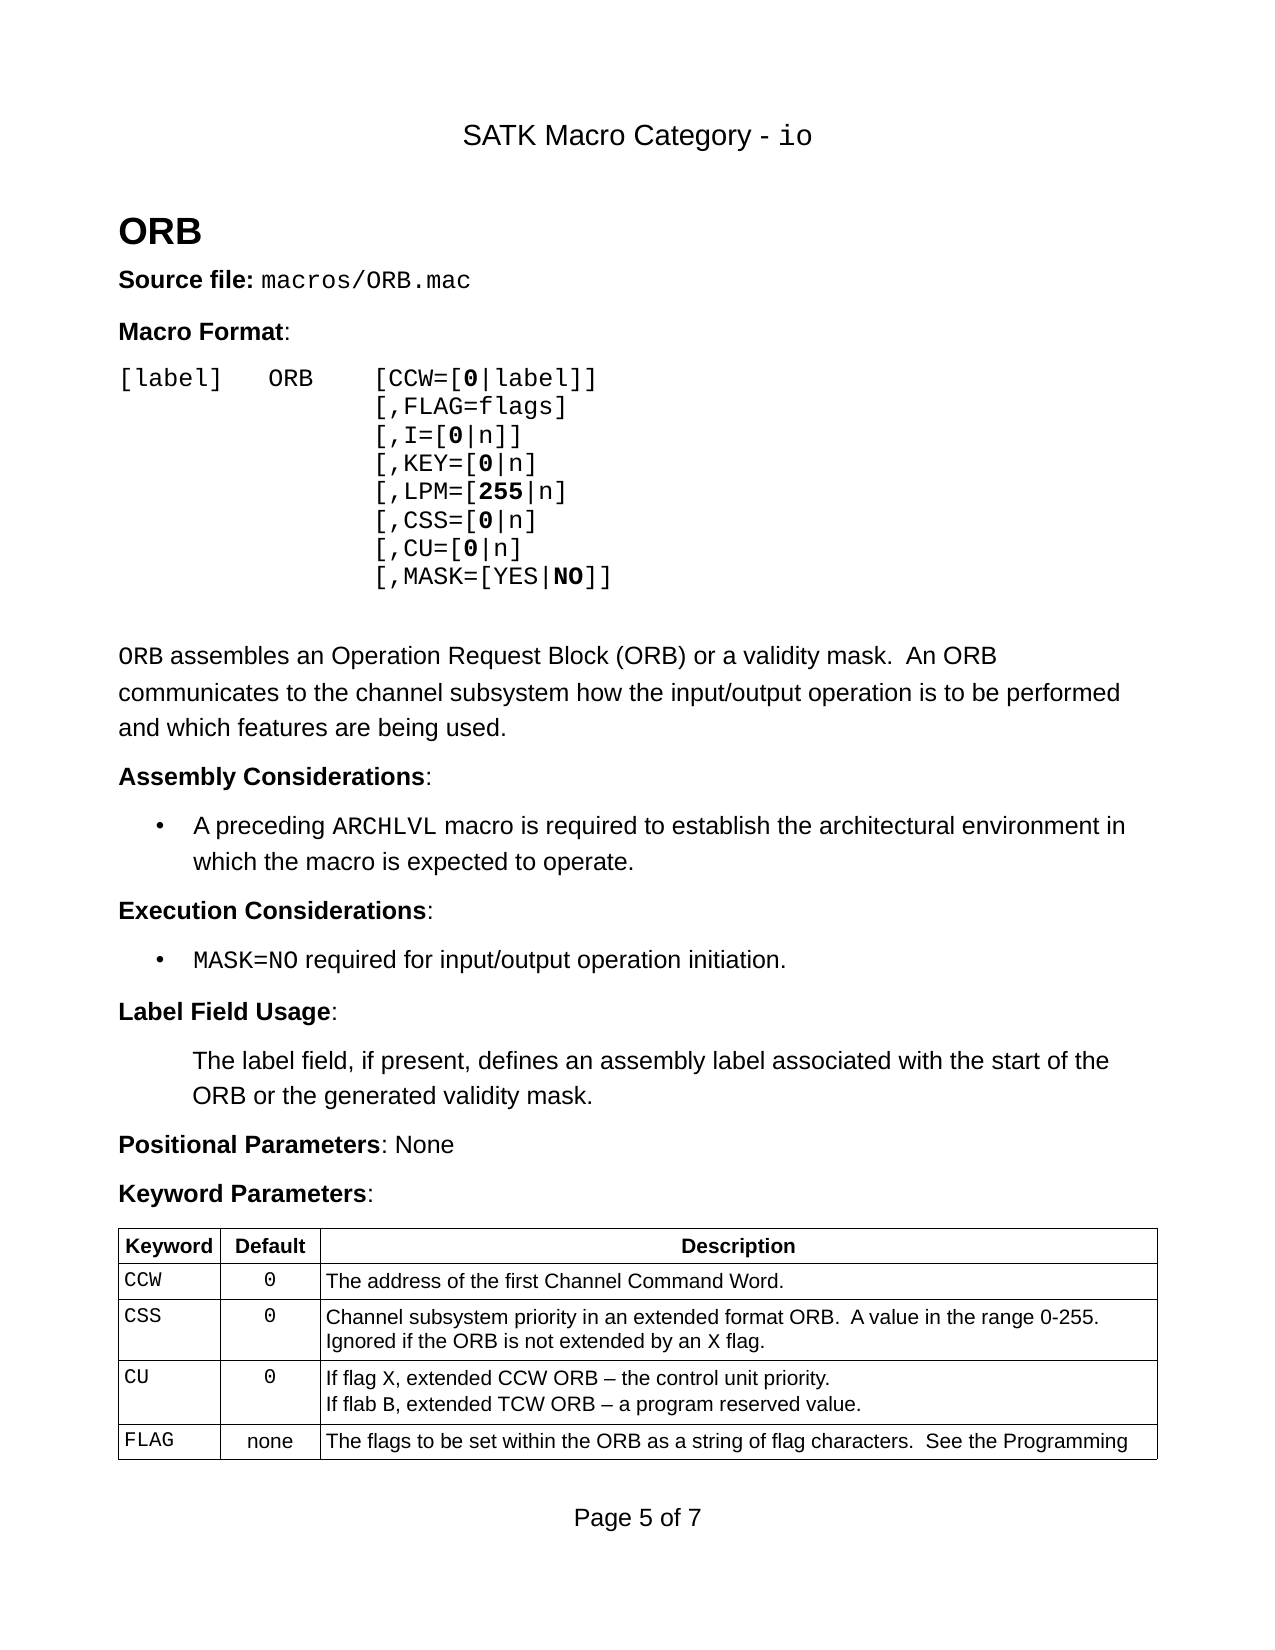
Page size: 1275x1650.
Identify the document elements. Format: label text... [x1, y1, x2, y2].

table_cell CU [119, 1361, 220, 1423]
text Positional Parameters: None [118, 1130, 1157, 1158]
text [,CU=[0|n] [118, 536, 1157, 564]
text Macro Format: [118, 317, 1157, 345]
text [,KEY=[0|n] [118, 451, 1157, 479]
text [,LPM=[255|n] [118, 479, 1157, 507]
text Assembly Considerations: [118, 762, 1157, 790]
table_cell FLAG [119, 1425, 220, 1459]
table_cell none [221, 1425, 320, 1459]
subtitle ORB [118, 209, 1157, 252]
text [,FLAG=flags] [118, 394, 1157, 422]
table_cell Channel subsystem priority in an extended format ORB. A value in the range 0-255. Ignored if the ORB is not extended by an X flag. [321, 1300, 1157, 1360]
text ORB assembles an Operation Request Block (ORB) or a validity mask. An ORB communicates to the channel subsystem how the input/output operation is to be performed and which features are being used. [118, 641, 1157, 741]
list A preceding ARCHLVL macro is required to establish the architectural environment in which the macro is expected to operate. [156, 811, 1157, 876]
text The label field, if present, defines an assembly label associated with the start of the ORB or the generated validity mask. [192, 1046, 1157, 1109]
text Keyword Parameters: [118, 1179, 1157, 1207]
table_header Keyword [119, 1229, 220, 1263]
text [,MASK=[YES|NO]] [118, 564, 1157, 592]
text [label] ORB [CCW=[0|label]] [118, 366, 1157, 394]
text [,CSS=[0|n] [118, 507, 1157, 536]
table_cell CSS [119, 1300, 220, 1360]
table_cell 0 [221, 1361, 320, 1423]
table_cell 0 [221, 1264, 320, 1299]
table_header Description [321, 1229, 1157, 1263]
table_cell The address of the first Channel Command Word. [321, 1264, 1157, 1299]
text [,I=[0|n]] [118, 422, 1157, 451]
table_cell 0 [221, 1300, 320, 1360]
text Source file: macros/ORB.mac [118, 265, 1157, 296]
text Label Field Usage: [118, 997, 1157, 1026]
table_cell CCW [119, 1264, 220, 1299]
text Execution Considerations: [118, 896, 1157, 925]
list MASK=NO required for input/output operation initiation. [156, 945, 1157, 976]
table_cell If flag X, extended CCW ORB – the control unit priority. If flab B, extended TCW ORB – a program reserved value. [321, 1361, 1157, 1423]
table_header Default [221, 1229, 320, 1263]
table_cell The flags to be set within the ORB as a string of flag characters. See the Programming [321, 1425, 1157, 1459]
